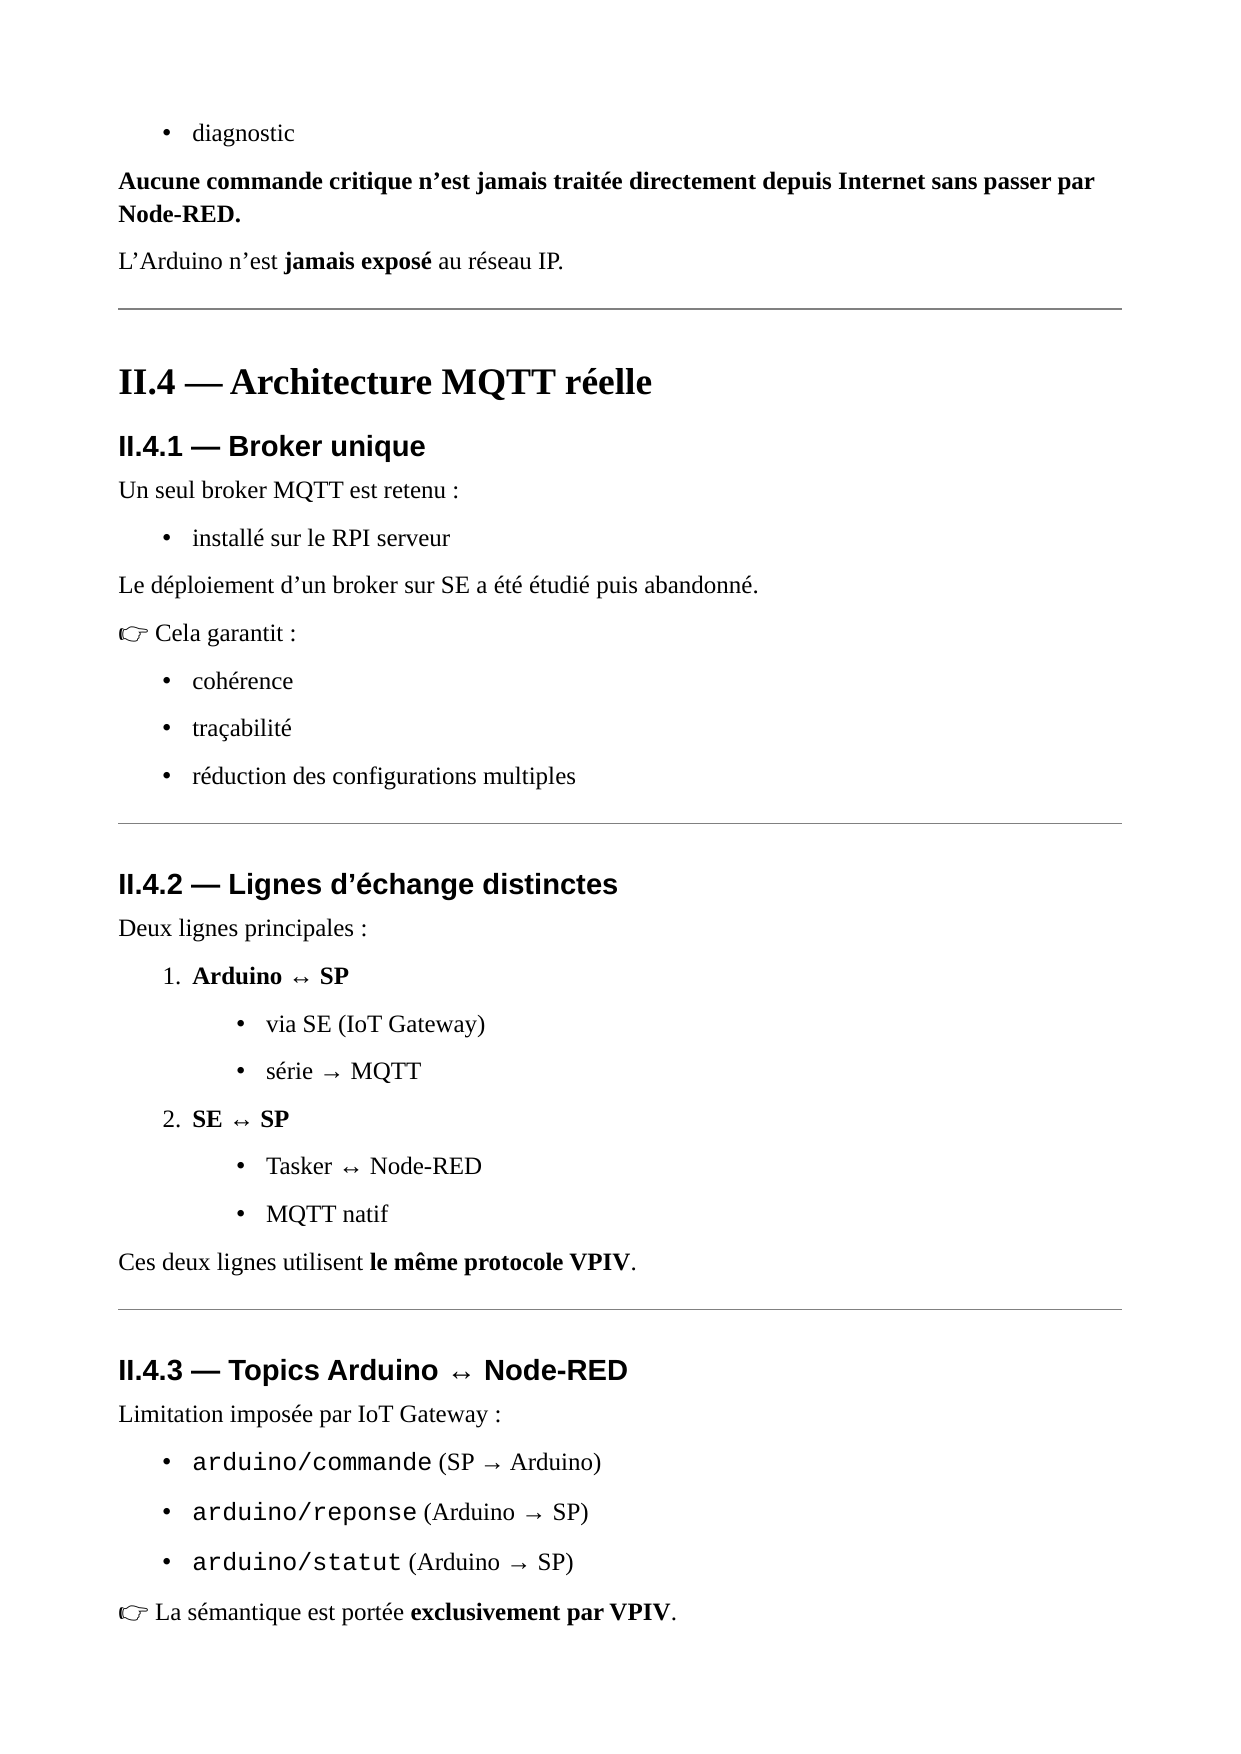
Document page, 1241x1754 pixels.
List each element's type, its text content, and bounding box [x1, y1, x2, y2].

list installé sur le RPI serveur [162, 523, 1122, 552]
subtitle II.4.1 — Broker unique [118, 429, 1122, 463]
text Aucune commande critique n’est jamais traitée directement depuis Internet sans passer par Node-RED. [118, 166, 1122, 227]
list diagnostic [162, 118, 1122, 147]
list traçabilité [162, 713, 1122, 742]
list SE ↔ SP [162, 1104, 1122, 1133]
list Tasker ↔ Node-RED [236, 1151, 1122, 1180]
list réduction des configurations multiples [162, 761, 1122, 790]
text Ces deux lignes utilisent le même protocole VPIV. [118, 1247, 1122, 1275]
text Un seul broker MQTT est retenu : [118, 475, 1122, 504]
text Deux lignes principales : [118, 913, 1122, 942]
list arduino/statut (Arduino → SP) [162, 1547, 1122, 1578]
subtitle II.4 — Architecture MQTT réelle [118, 359, 1122, 402]
text Limitation imposée par IoT Gateway : [118, 1399, 1122, 1428]
subtitle II.4.2 — Lignes d’échange distinctes [118, 867, 1122, 901]
list via SE (IoT Gateway) [236, 1009, 1122, 1037]
list Arduino ↔ SP [162, 961, 1122, 990]
list arduino/reponse (Arduino → SP) [162, 1497, 1122, 1528]
list arduino/commande (SP → Arduino) [162, 1447, 1122, 1478]
subtitle II.4.3 — Topics Arduino ↔ Node-RED [118, 1353, 1122, 1387]
text Le déploiement d’un broker sur SE a été étudié puis abandonné. [118, 571, 1122, 599]
text 👉 Cela garantit : [118, 618, 1122, 647]
list série → MQTT [236, 1056, 1122, 1085]
list MQTT natif [236, 1199, 1122, 1228]
text L’Arduino n’est jamais exposé au réseau IP. [118, 246, 1122, 275]
text 👉 La sémantique est portée exclusivement par VPIV. [118, 1597, 1122, 1626]
list cohérence [162, 666, 1122, 694]
